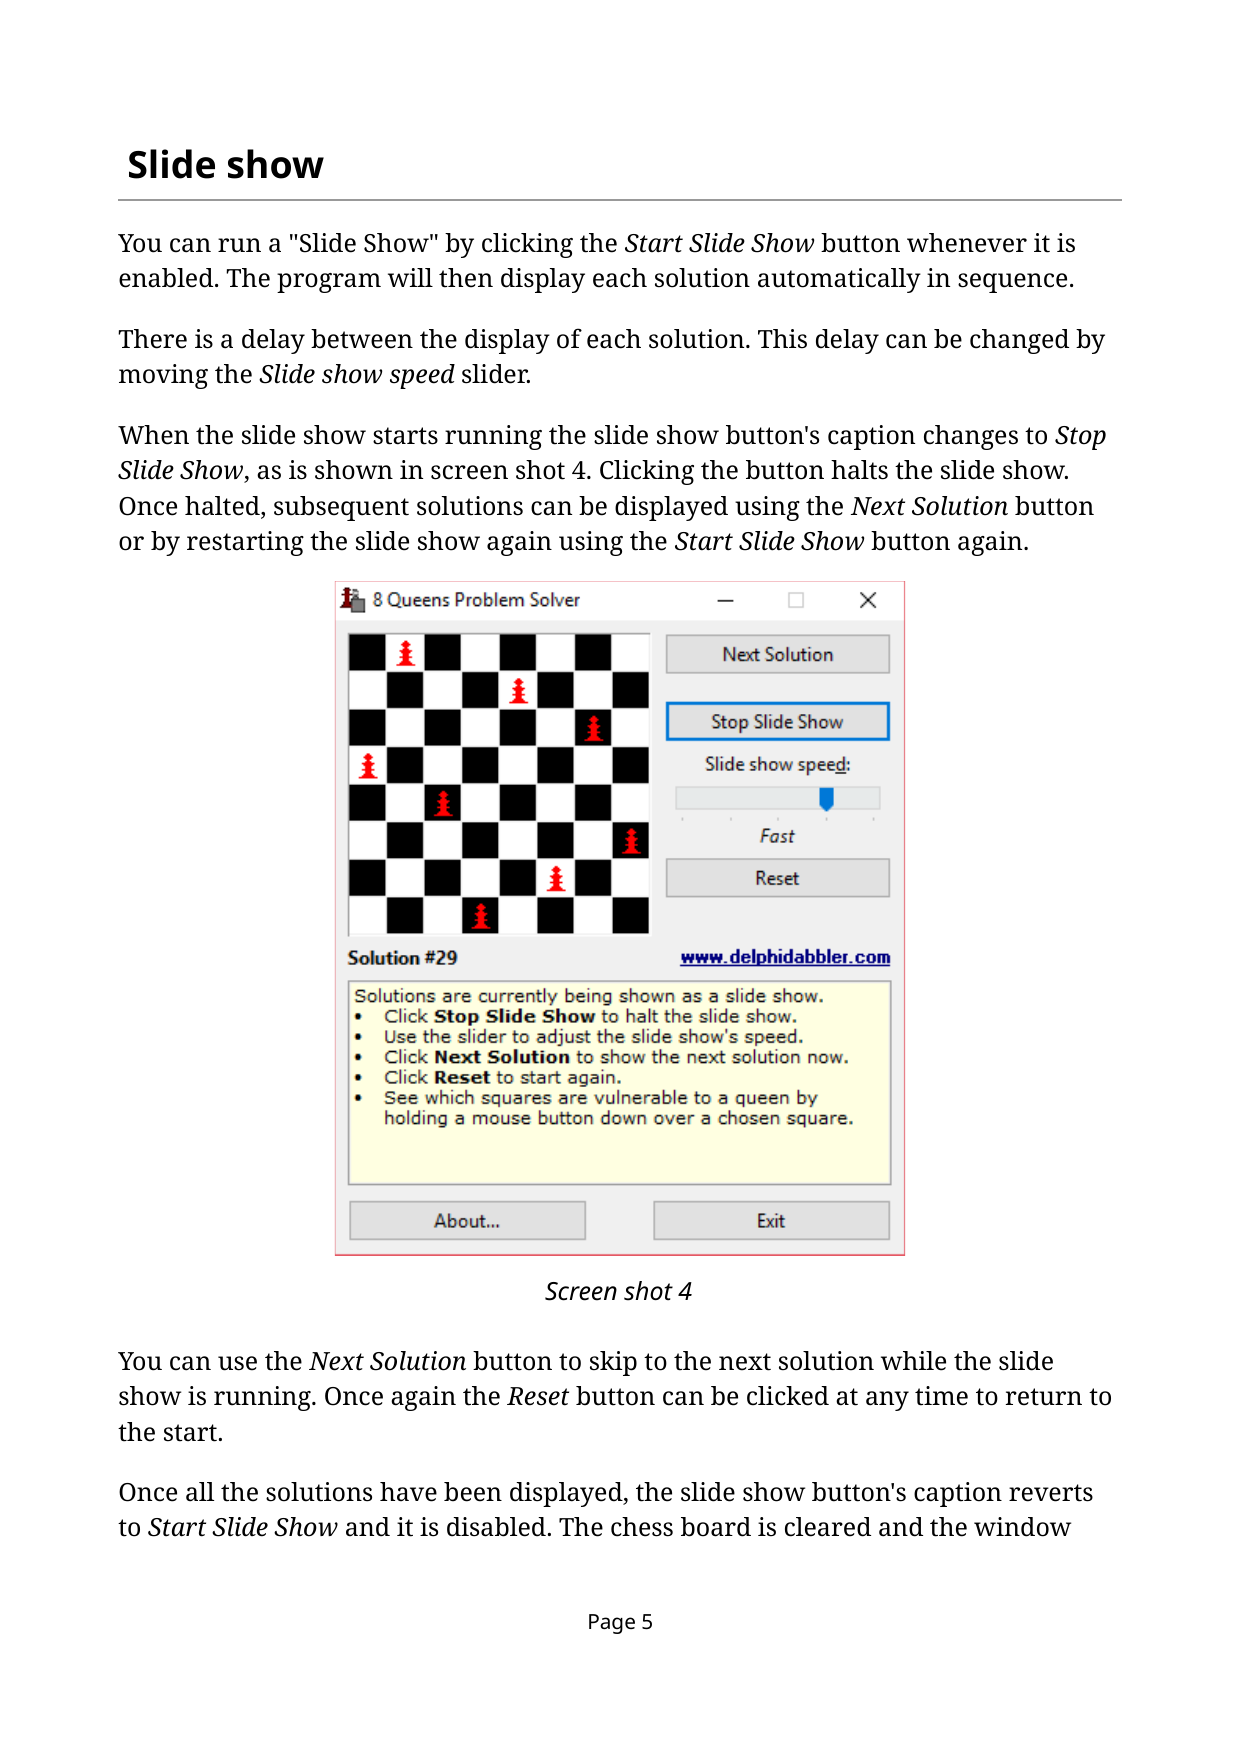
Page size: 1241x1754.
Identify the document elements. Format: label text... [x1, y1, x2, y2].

text There is a delay between the display of each solution. This delay can be changed by moving the Slide show speed slider. [118, 320, 1122, 391]
text When the slide show starts running the slide show button's caption changes to Stop Slide Show, as is shown in screen shot 4. Clicking the button halts the slide show. Once halted, subsequent solutions can be displayed using the Next Solution button or by restarting the slide show again using the Start Slide Show button again. [118, 416, 1122, 558]
text Once all the solutions have been displayed, the slide show button's caption reverts to Start Slide Show and it is disabled. The chess board is cleared and the window [118, 1473, 1122, 1544]
subtitle Slide show [118, 130, 1122, 199]
text You can run a "Slide Show" by clicking the Start Slide Show button whenever it is enabled. The program will then display each solution automatically in sequence. [118, 224, 1122, 295]
text Screen shot 4 [302, 593, 938, 1308]
text You can use the Next Solution button to skip to the next solution while the slide show is running. Once again the Reset button can be clicked at any time to return to the start. [118, 581, 1122, 1448]
picture [334, 581, 906, 1256]
